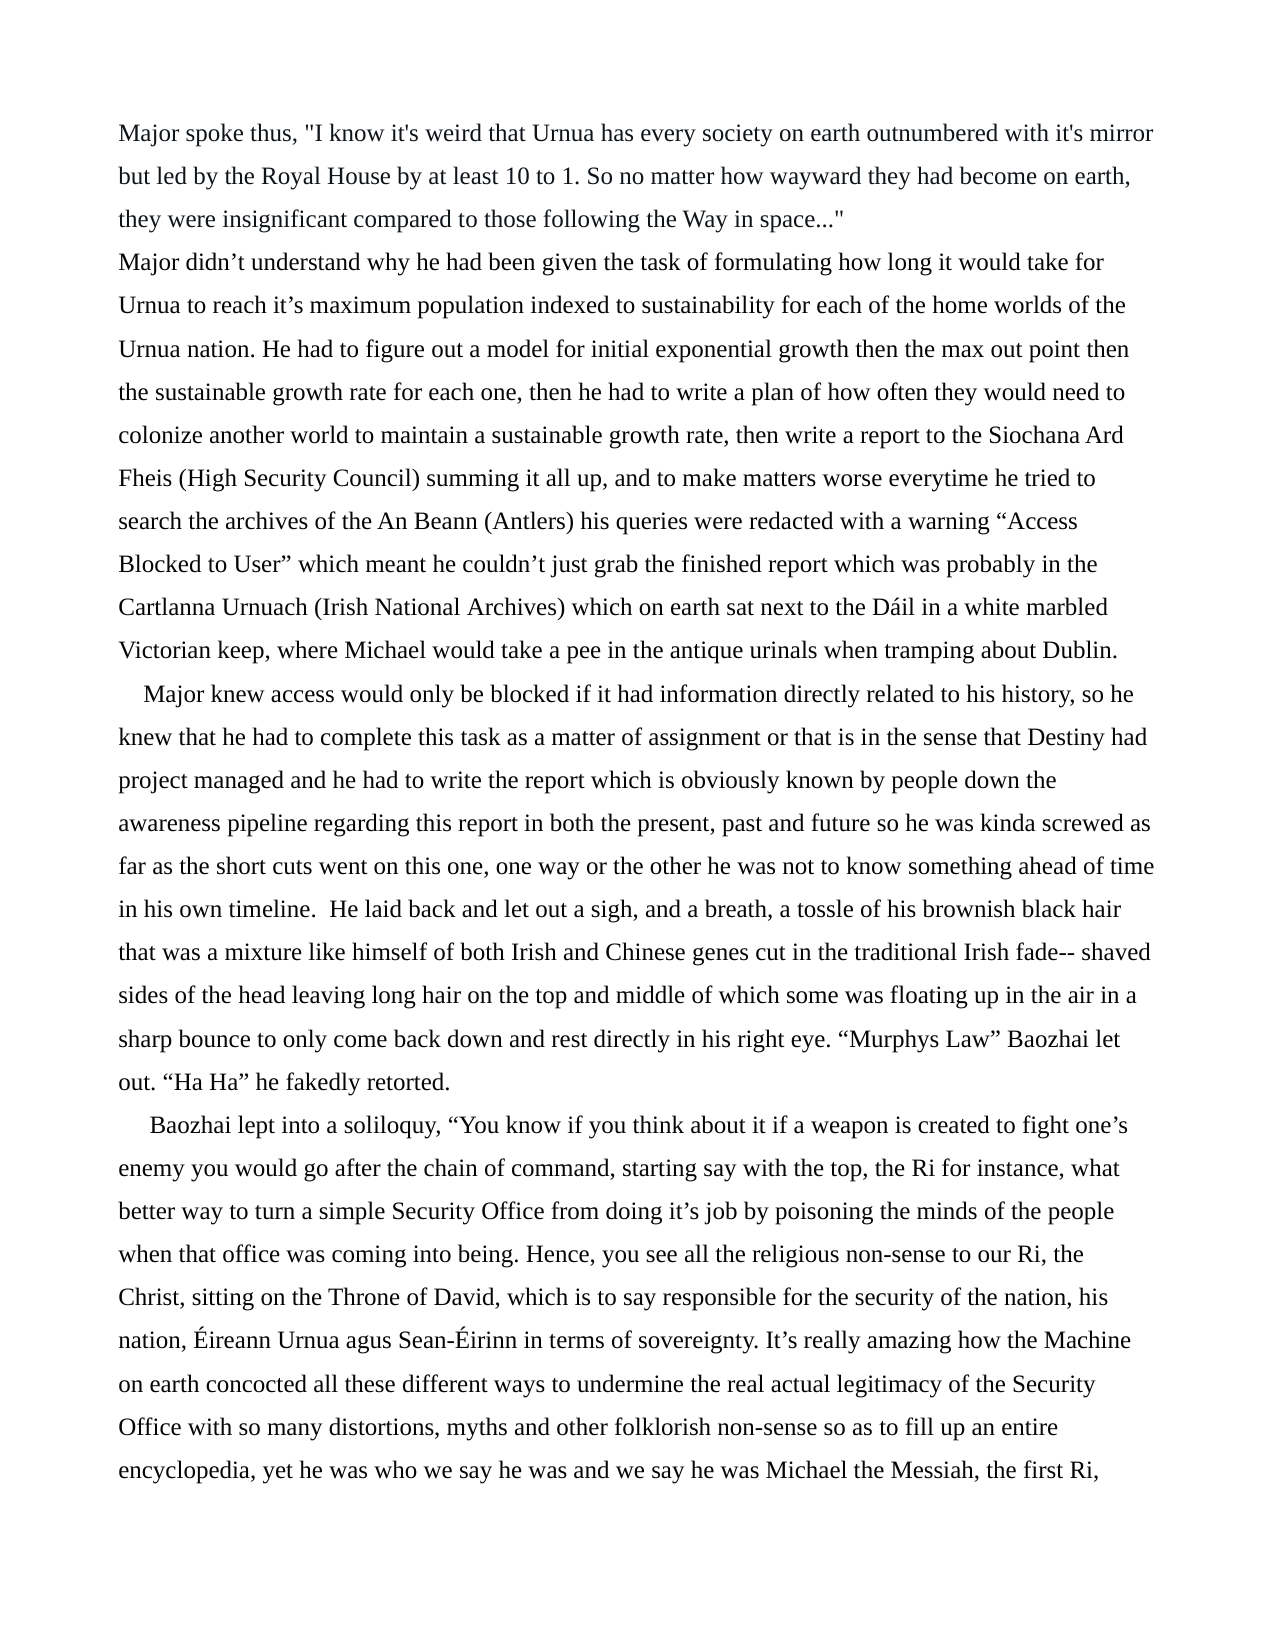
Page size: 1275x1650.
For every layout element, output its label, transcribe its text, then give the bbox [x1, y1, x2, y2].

text Baozhai lept into a soliloquy, “You know if you think about it if a weapon is created to fight one’s enemy you would go after the chain of command, starting say with the top, the Ri for instance, what better way to turn a simple Security Office from doing it’s job by poisoning the minds of the people when that office was coming into being. Hence, you see all the religious non-sense to our Ri, the Christ, sitting on the Throne of David, which is to say responsible for the security of the nation, his nation, Éireann Urnua agus Sean-Éirinn in terms of sovereignty. It’s really amazing how the Machine on earth concocted all these different ways to undermine the real actual legitimacy of the Security Office with so many distortions, myths and other folklorish non-sense so as to fill up an entire encyclopedia, yet he was who we say he was and we say he was Michael the Messiah, the first Ri, [118, 1110, 1157, 1484]
text Major spoke thus, "I know it's weird that Urnua has every society on earth outnumbered with it's mirror but led by the Royal House by at least 10 to 1. So no matter how wayward they had become on earth, they were insignificant compared to those following the Way in space..." [118, 118, 1157, 233]
text Major didn’t understand why he had been given the task of formulating how long it would take for Urnua to reach it’s maximum population indexed to sustainability for each of the home worlds of the Urnua nation. He had to figure out a model for initial exponential growth then the max out point then the sustainable growth rate for each one, then he had to write a plan of how often they would need to colonize another world to maintain a sustainable growth rate, then write a report to the Siochana Ard Fheis (High Security Council) summing it all up, and to make matters worse everytime he tried to search the archives of the An Beann (Antlers) his queries were redacted with a warning “Access Blocked to User” which meant he couldn’t just grab the finished report which was probably in the Cartlanna Urnuach (Irish National Archives) which on earth sat next to the Dáil in a white marbled Victorian keep, where Michael would take a pee in the antique urinals when tramping about Dublin. [118, 247, 1157, 664]
text Major knew access would only be blocked if it had information directly related to his history, so he knew that he had to complete this task as a matter of assignment or that is in the sense that Destiny had project managed and he had to write the report which is obviously known by people down the awareness pipeline regarding this report in both the present, past and future so he was kinda screwed as far as the short cuts went on this one, one way or the other he was not to know something ahead of time in his own timeline. He laid back and let out a sigh, and a breath, a tossle of his brownish black hair that was a mixture like himself of both Irish and Chinese genes cut in the traditional Irish fade-- shaved sides of the head leaving long hair on the top and middle of which some was floating up in the air in a sharp bounce to only come back down and rest directly in his right eye. “Murphys Law” Baozhai let out. “Ha Ha” he fakedly retorted. [118, 679, 1157, 1096]
